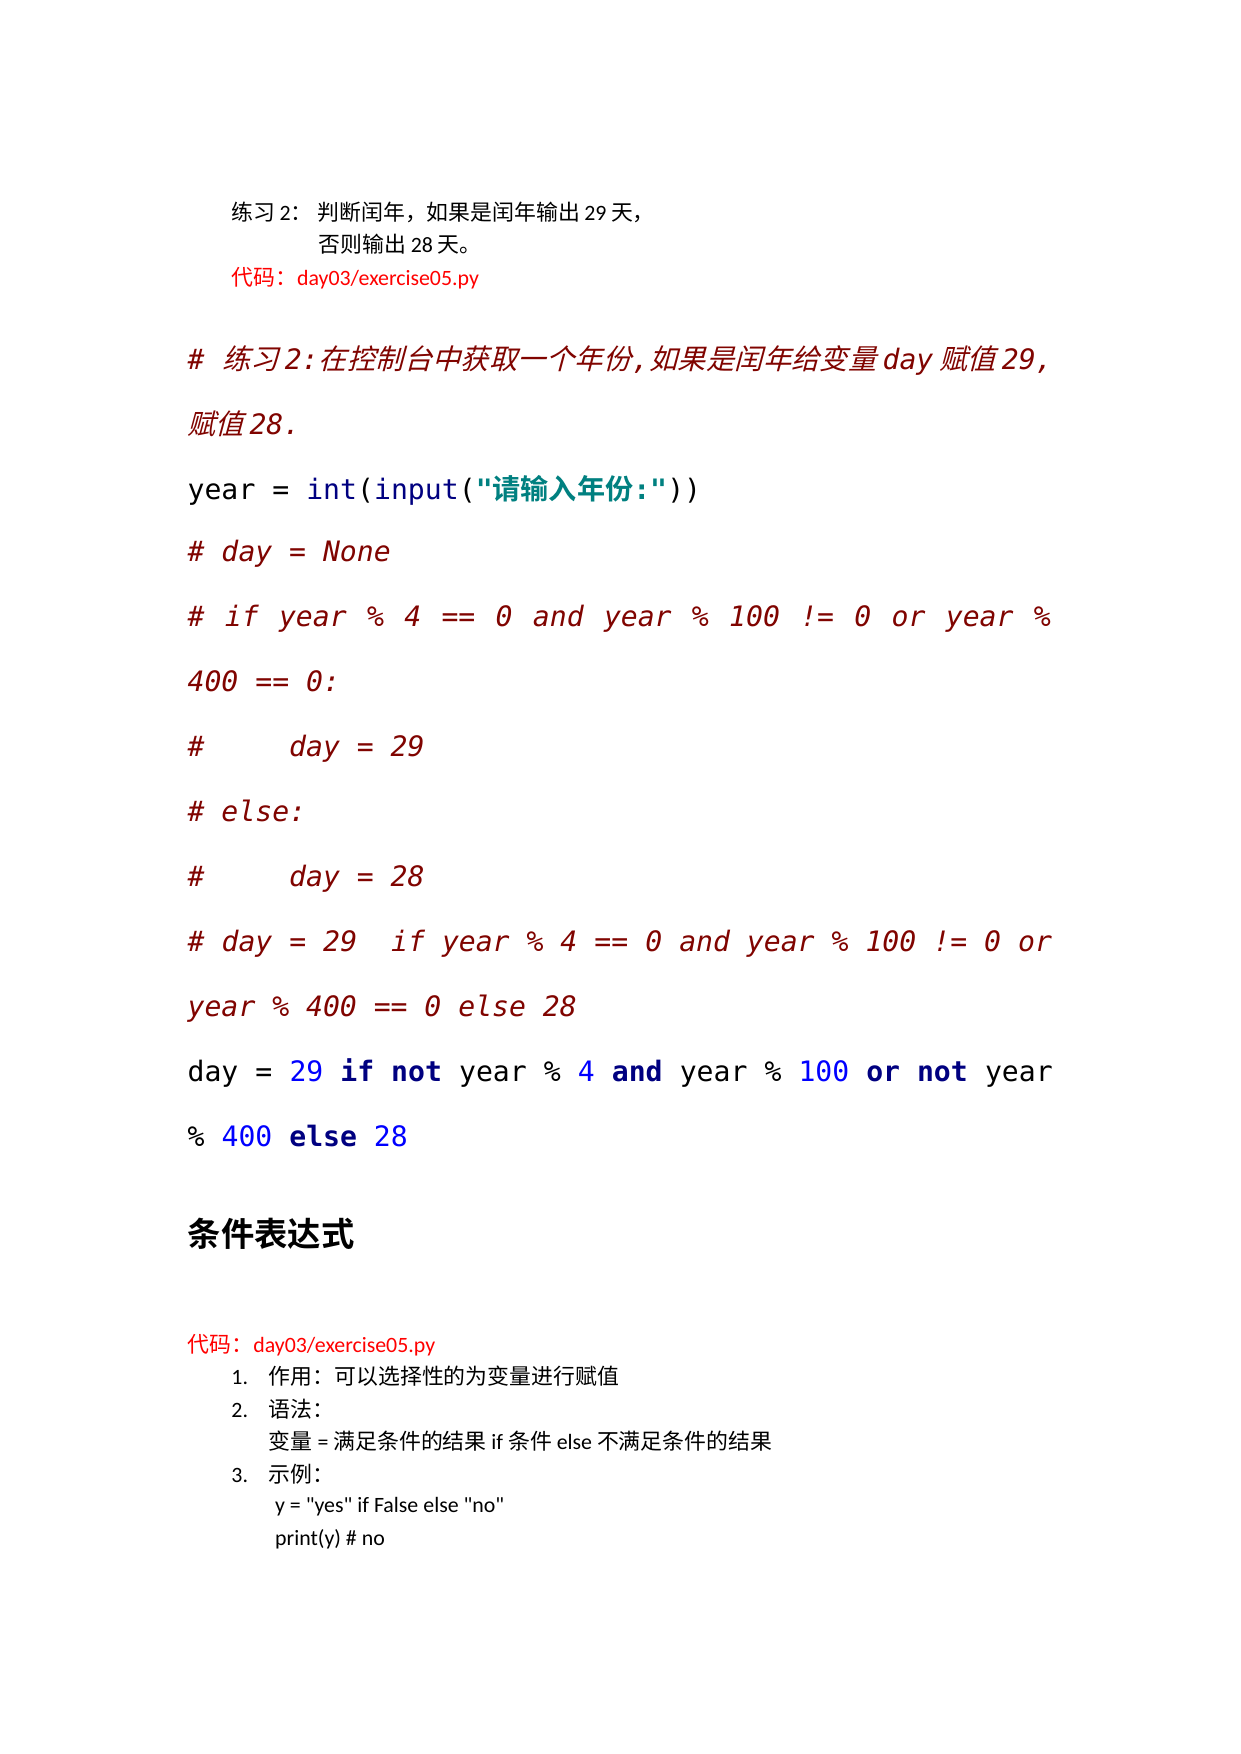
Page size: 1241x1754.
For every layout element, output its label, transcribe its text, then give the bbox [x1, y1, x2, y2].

text y = "yes" if False else "no" [275, 1489, 1053, 1521]
list 语法： [231, 1391, 1053, 1424]
text # day = 29 if year % 4 == 0 and year % 100 != 0 or year % 400 == 0 else 28 [187, 909, 1053, 1039]
text 否则输出28天。 [187, 227, 1053, 259]
text # day = 29 [187, 714, 1053, 779]
text 代码：day03/exercise05.py [231, 259, 1053, 292]
text year = int(input("请输入年份:")) [187, 454, 1053, 519]
text # 练习2:在控制台中获取一个年份,如果是闰年给变量day赋值29,赋值28. [187, 324, 1053, 454]
text print(y) # no [275, 1521, 1053, 1554]
text 练习2： 判断闰年，如果是闰年输出29天， [187, 194, 1053, 227]
text # day = None [187, 519, 1053, 584]
text # else: [187, 779, 1053, 844]
text day = 29 if not year % 4 and year % 100 or not year % 400 else 28 [187, 1039, 1053, 1169]
subtitle 条件表达式 [187, 1199, 1053, 1264]
text # day = 28 [187, 844, 1053, 909]
list 变量 = 满足条件的结果 if 条件 else 不满足条件的结果 [269, 1424, 1053, 1456]
list 示例： [231, 1456, 1053, 1489]
list 作用：可以选择性的为变量进行赋值 [231, 1359, 1053, 1391]
text 代码：day03/exercise05.py [187, 1326, 1053, 1359]
text # if year % 4 == 0 and year % 100 != 0 or year % 400 == 0: [187, 584, 1053, 714]
